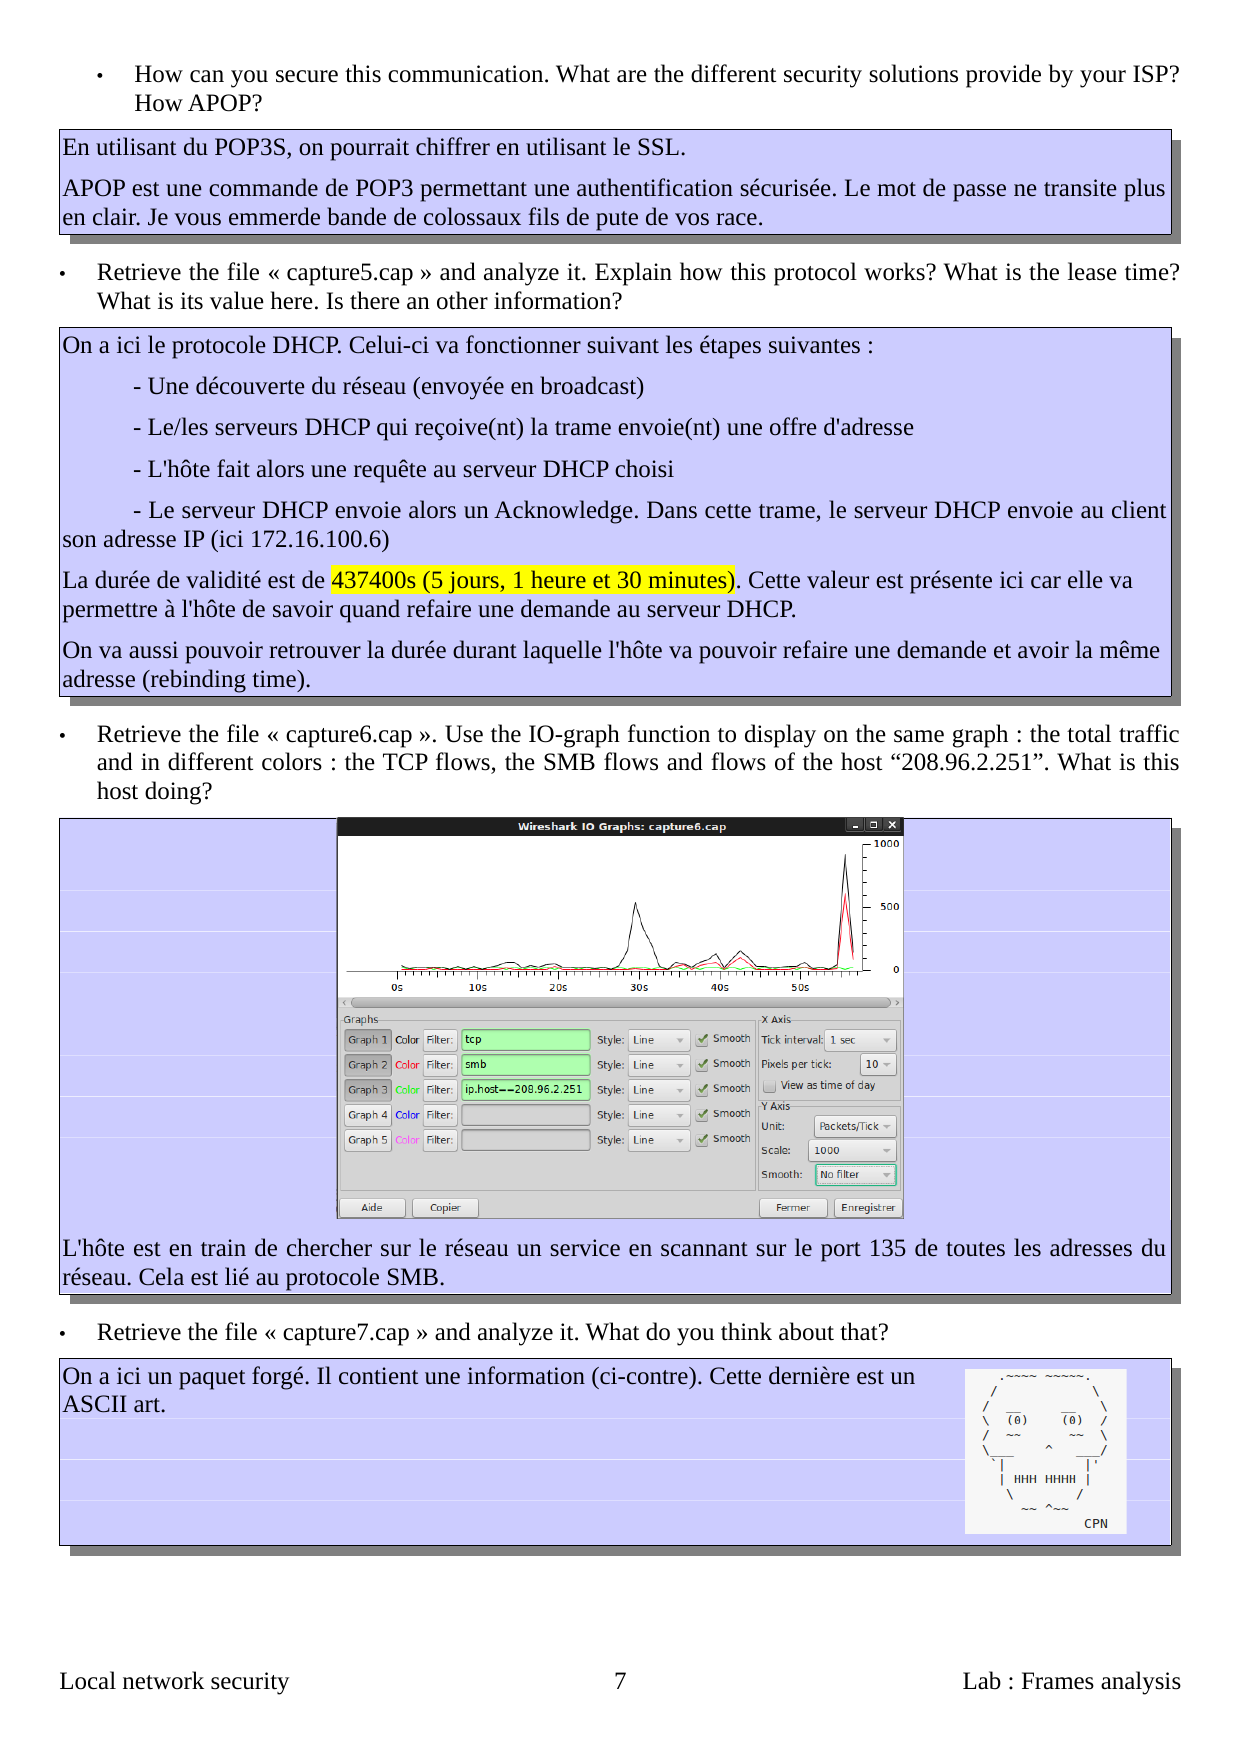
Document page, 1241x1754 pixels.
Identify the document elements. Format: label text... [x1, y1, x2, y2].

text - L'hôte fait alors une requête au serveur DHCP choisi [60, 451, 1171, 482]
list How can you secure this communication. What are the different security solutions provide by your ISP? How APOP? [97, 59, 1181, 117]
text On a ici le protocole DHCP. Celui-ci va fonctionner suivant les étapes suivantes : [60, 328, 1171, 359]
text On a ici un paquet forgé. Il contient une information (ci-contre). Cette dernière est un ASCII art. [60, 1359, 1171, 1418]
text En utilisant du POP3S, on pourrait chiffrer en utilisant le SSL. [60, 130, 1171, 161]
text - Le serveur DHCP envoie alors un Acknowledge. Dans cette trame, le serveur DHCP envoie au client son adresse IP (ici 172.16.100.6) [60, 492, 1171, 552]
picture [336, 817, 904, 1219]
text - Le/les serveurs DHCP qui reçoive(nt) la trame envoie(nt) une offre d'adresse [60, 409, 1171, 441]
picture [965, 1369, 1127, 1534]
list Retrieve the file « capture6.cap ». Use the IO-graph function to display on the same graph : the total traffic and in different colors : the TCP flows, the SMB flows and flows of the host “208.96.2.251”. What is this host doing? [59, 719, 1181, 805]
text La durée de validité est de 437400s (5 jours, 1 heure et 30 minutes). Cette valeur est présente ici car elle va permettre à l'hôte de savoir quand refaire une demande au serveur DHCP. [60, 562, 1171, 622]
list Retrieve the file « capture7.cap » and analyze it. What do you think about that? [59, 1317, 1181, 1345]
text On va aussi pouvoir retrouver la durée durant laquelle l'hôte va pouvoir refaire une demande et avoir la même adresse (rebinding time). [60, 632, 1171, 696]
text L'hôte est en train de chercher sur le réseau un service en scannant sur le port 135 de toutes les adresses du réseau. Cela est lié au protocole SMB. [60, 1230, 1171, 1293]
text - Une découverte du réseau (envoyée en broadcast) [60, 368, 1171, 400]
text APOP est une commande de POP3 permettant une authentification sécurisée. Le mot de passe ne transite plus en clair. Je vous emmerde bande de colossaux fils de pute de vos race. [60, 170, 1171, 234]
list Retrieve the file « capture5.cap » and analyze it. Explain how this protocol works? What is the lease time? What is its value here. Is there an other information? [59, 257, 1181, 314]
